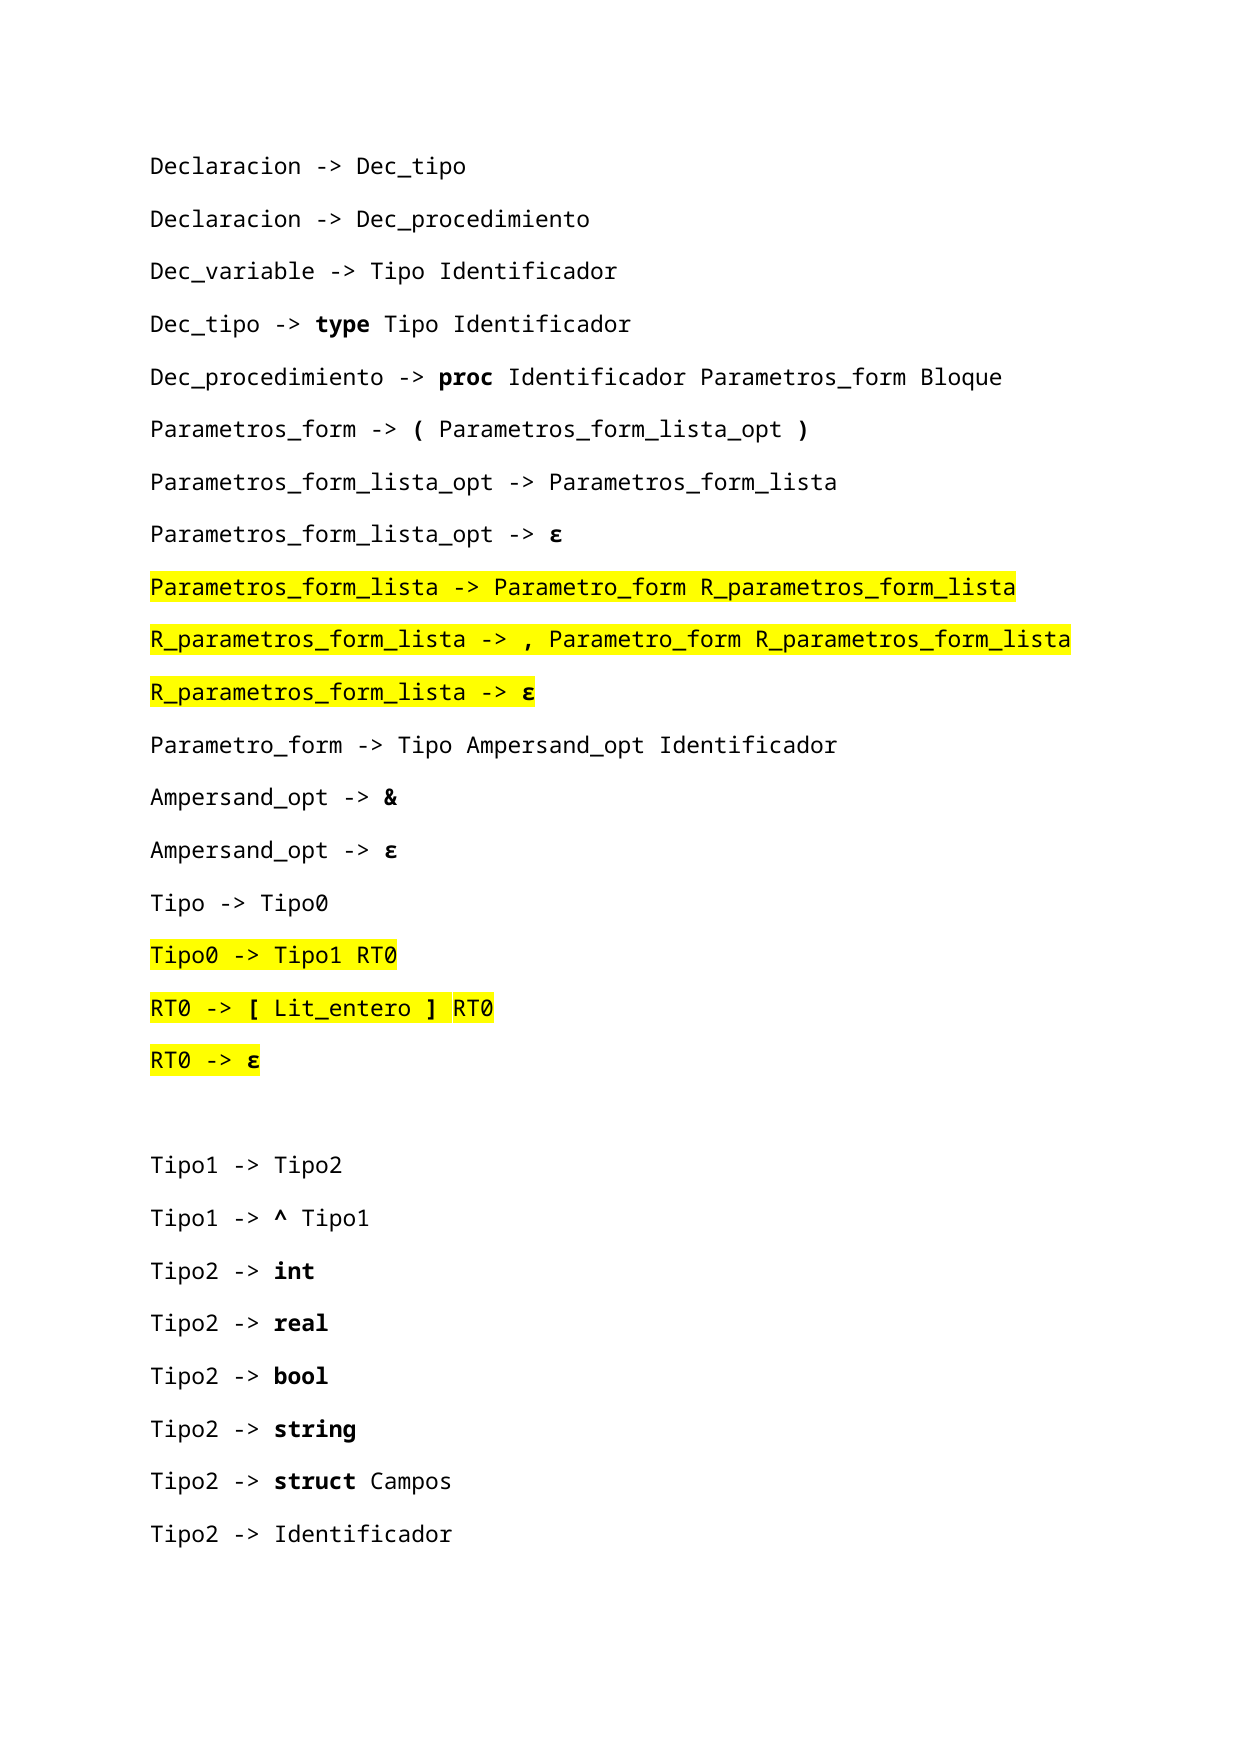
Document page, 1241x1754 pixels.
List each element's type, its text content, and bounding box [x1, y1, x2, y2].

text Dec_procedimiento -> proc Identificador Parametros_form Bloque [150, 360, 1090, 392]
text R_parametros_form_lista -> , Parametro_form R_parametros_form_lista [150, 623, 1090, 655]
text RT0 -> ε [150, 1044, 1090, 1076]
text Tipo2 -> bool [150, 1360, 1090, 1391]
text Tipo2 -> int [150, 1255, 1090, 1286]
text R_parametros_form_lista -> ε [150, 676, 1090, 707]
text Tipo -> Tipo0 [150, 886, 1090, 918]
text Parametros_form -> ( Parametros_form_lista_opt ) [150, 413, 1090, 444]
text Tipo1 -> ^ Tipo1 [150, 1202, 1090, 1233]
text Parametros_form_lista -> Parametro_form R_parametros_form_lista [150, 571, 1090, 602]
text Ampersand_opt -> & [150, 781, 1090, 812]
text Parametros_form_lista_opt -> Parametros_form_lista [150, 466, 1090, 497]
text Tipo2 -> string [150, 1412, 1090, 1444]
text Dec_tipo -> type Tipo Identificador [150, 308, 1090, 339]
text Declaracion -> Dec_tipo [150, 150, 1090, 181]
text Parametro_form -> Tipo Ampersand_opt Identificador [150, 729, 1090, 760]
text Tipo2 -> struct Campos [150, 1465, 1090, 1496]
text Tipo2 -> Identificador [150, 1518, 1090, 1549]
text Tipo0 -> Tipo1 RT0 [150, 939, 1090, 970]
text Tipo2 -> real [150, 1307, 1090, 1338]
text Ampersand_opt -> ε [150, 834, 1090, 865]
text Parametros_form_lista_opt -> ε [150, 518, 1090, 549]
text RT0 -> [ Lit_entero ] RT0 [150, 992, 1090, 1023]
text Declaracion -> Dec_procedimiento [150, 203, 1090, 234]
text Dec_variable -> Tipo Identificador [150, 255, 1090, 286]
text Tipo1 -> Tipo2 [150, 1149, 1090, 1181]
